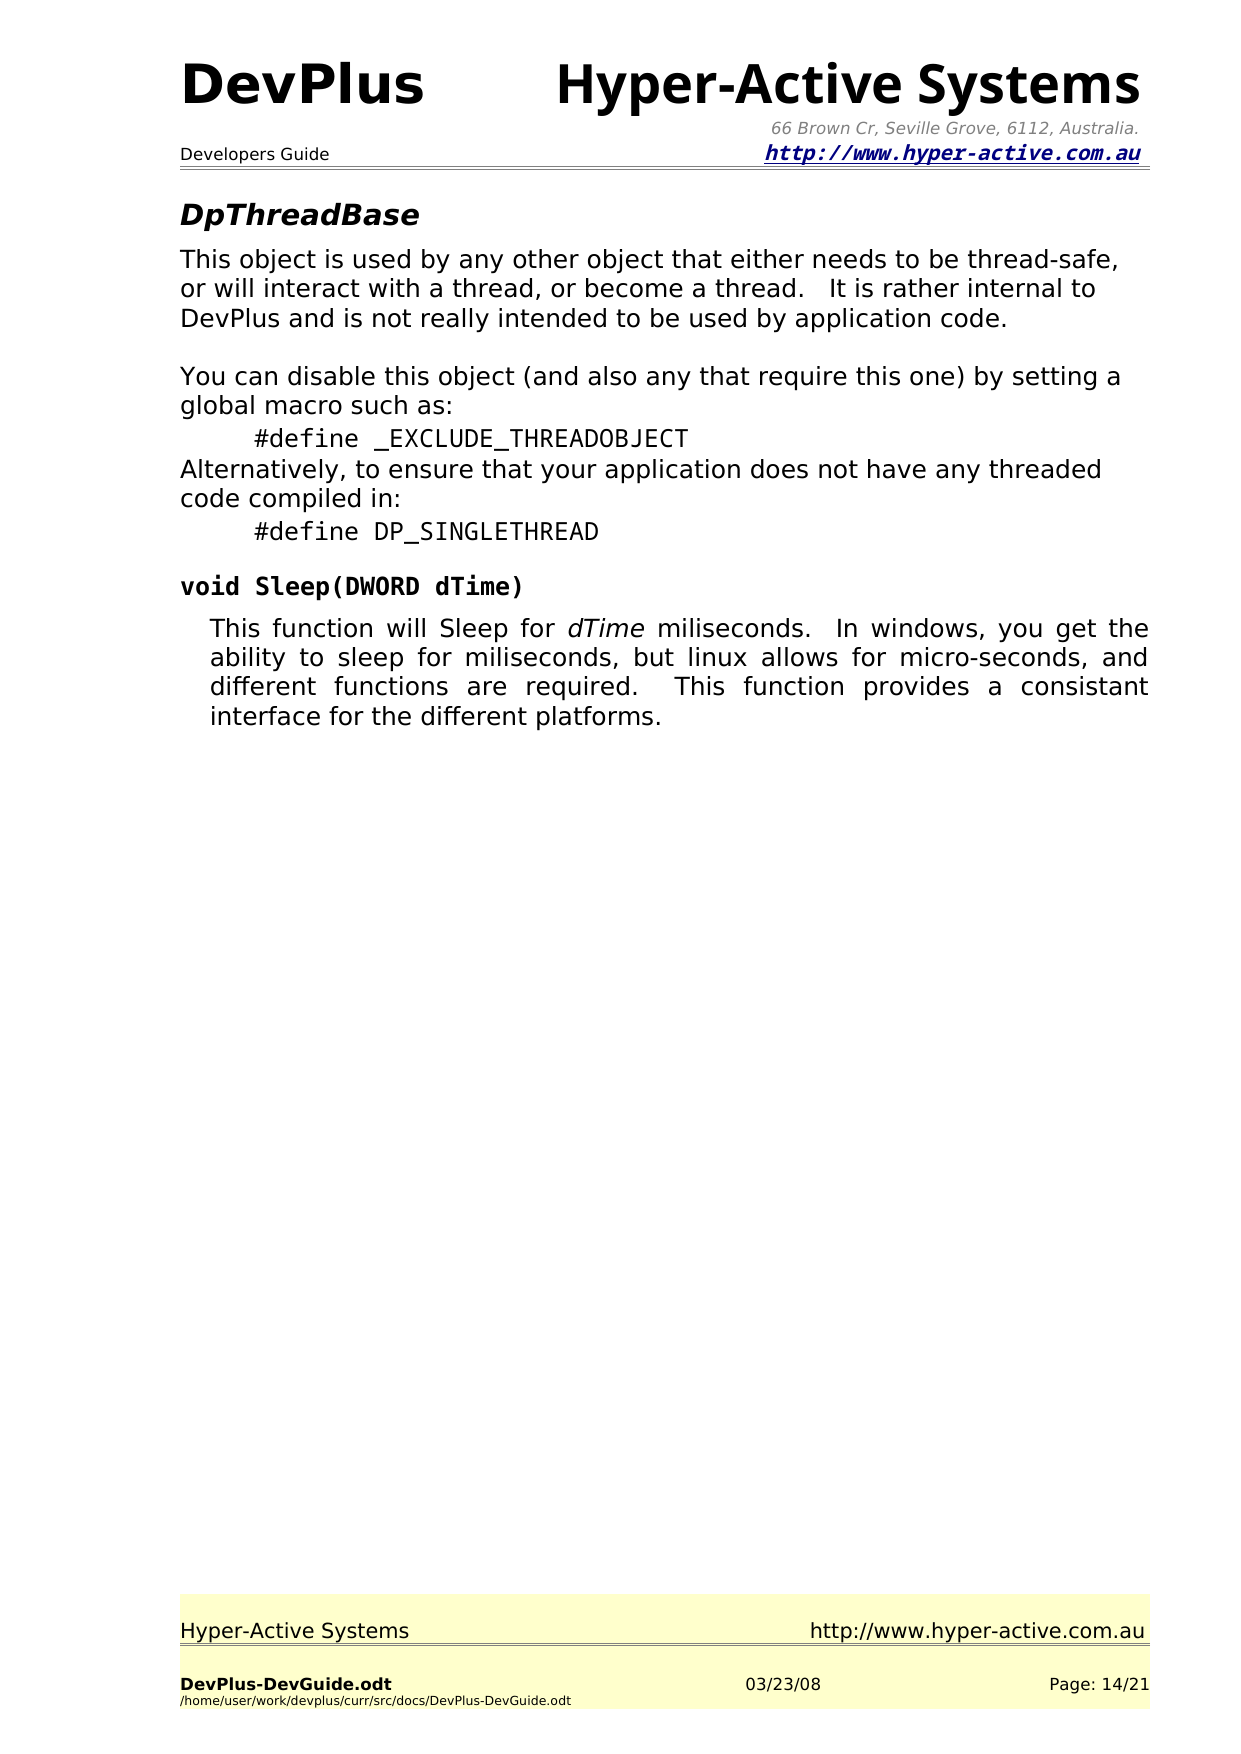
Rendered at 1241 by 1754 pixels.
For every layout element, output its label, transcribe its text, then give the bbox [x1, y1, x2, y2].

text This object is used by any other object that either needs to be thread-safe, or will interact with a thread, or become a thread. It is rather internal to DevPlus and is not really intended to be used by application code. [180, 245, 1150, 333]
text Alternatively, to ensure that your application does not have any threaded code compiled in: [180, 455, 1150, 513]
text You can disable this object (and also any that require this one) by setting a global macro such as: [180, 362, 1150, 421]
subtitle void Sleep(DWORD dTime) [180, 572, 1150, 602]
text #define DP_SINGLETHREAD [180, 513, 1150, 547]
subtitle DpThreadBase [180, 198, 1150, 233]
text #define _EXCLUDE_THREADOBJECT [180, 421, 1150, 455]
text This function will Sleep for dTime miliseconds. In windows, you get the ability to sleep for miliseconds, but linux allows for micro-seconds, and different functions are required. This function provides a consistant interface for the different platforms. [209, 614, 1150, 731]
